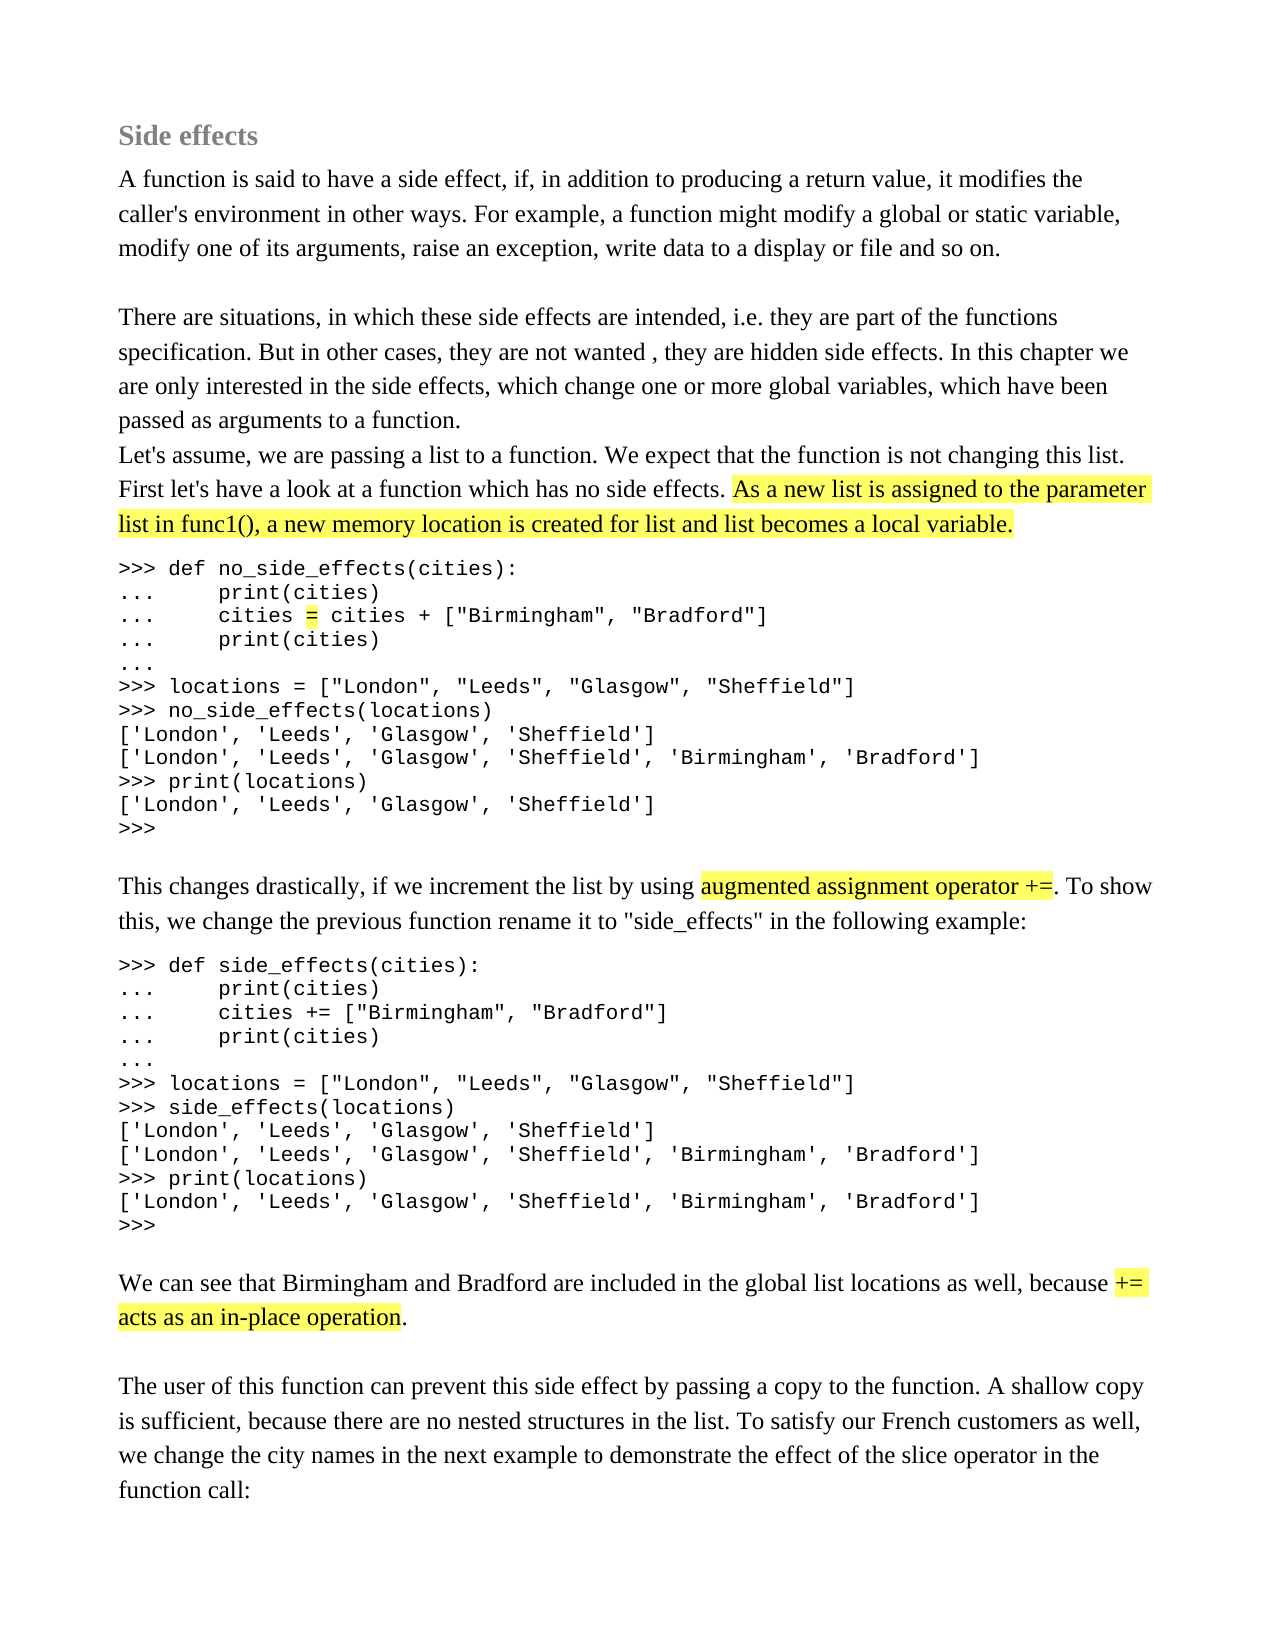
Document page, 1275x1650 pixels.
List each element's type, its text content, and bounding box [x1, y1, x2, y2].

text >>> locations = ["London", "Leeds", "Glasgow", "Sheffield"] [118, 676, 1157, 700]
text A function is said to have a side effect, if, in addition to producing a return value, it modifies the caller's environment in other ways. For example, a function might modify a global or static variable, modify one of its arguments, raise an exception, write data to a display or file and so on. There are situations, in which these side effects are intended, i.e. they are part of the functions specification. But in other cases, they are not wanted , they are hidden side effects. In this chapter we are only interested in the side effects, which change one or more global variables, which have been passed as arguments to a function. Let's assume, we are passing a list to a function. We expect that the function is not changing this list. First let's have a look at a function which has no side effects. As a new list is assigned to the parameter list in func1(), a new memory location is created for list and list becomes a local variable. [118, 164, 1157, 538]
text ... cities = cities + ["Birmingham", "Bradford"] [118, 605, 1157, 629]
text >>> locations = ["London", "Leeds", "Glasgow", "Sheffield"] [118, 1073, 1157, 1097]
text ... print(cities) [118, 978, 1157, 1002]
text >>> side_effects(locations) [118, 1097, 1157, 1120]
text ['London', 'Leeds', 'Glasgow', 'Sheffield', 'Birmingham', 'Bradford'] [118, 747, 1157, 771]
text >>> print(locations) [118, 1168, 1157, 1191]
text >>> def side_effects(cities): [118, 955, 1157, 978]
text >>> [118, 818, 1157, 842]
text ['London', 'Leeds', 'Glasgow', 'Sheffield', 'Birmingham', 'Bradford'] [118, 1191, 1157, 1215]
text >>> print(locations) [118, 771, 1157, 794]
text ... [118, 653, 1157, 676]
text ... [118, 1049, 1157, 1073]
text ['London', 'Leeds', 'Glasgow', 'Sheffield'] [118, 723, 1157, 747]
text ['London', 'Leeds', 'Glasgow', 'Sheffield', 'Birmingham', 'Bradford'] [118, 1144, 1157, 1168]
text ... print(cities) [118, 629, 1157, 653]
text >>> [118, 1215, 1157, 1238]
text We can see that Birmingham and Bradford are included in the global list locations as well, because += acts as an in-place operation. The user of this function can prevent this side effect by passing a copy to the function. A shallow copy is sufficient, because there are no nested structures in the list. To satisfy our French customers as well, we change the city names in the next example to demonstrate the effect of the slice operator in the function call: [118, 1268, 1157, 1504]
text >>> def no_side_effects(cities): [118, 558, 1157, 582]
text ... cities += ["Birmingham", "Bradford"] [118, 1002, 1157, 1026]
text ... print(cities) [118, 1026, 1157, 1049]
text ... print(cities) [118, 582, 1157, 605]
text ['London', 'Leeds', 'Glasgow', 'Sheffield'] [118, 1120, 1157, 1144]
subtitle Side effects [118, 118, 1157, 152]
text >>> no_side_effects(locations) [118, 700, 1157, 723]
text This changes drastically, if we increment the list by using augmented assignment operator +=. To show this, we change the previous function rename it to "side_effects" in the following example: [118, 871, 1157, 934]
text ['London', 'Leeds', 'Glasgow', 'Sheffield'] [118, 794, 1157, 818]
